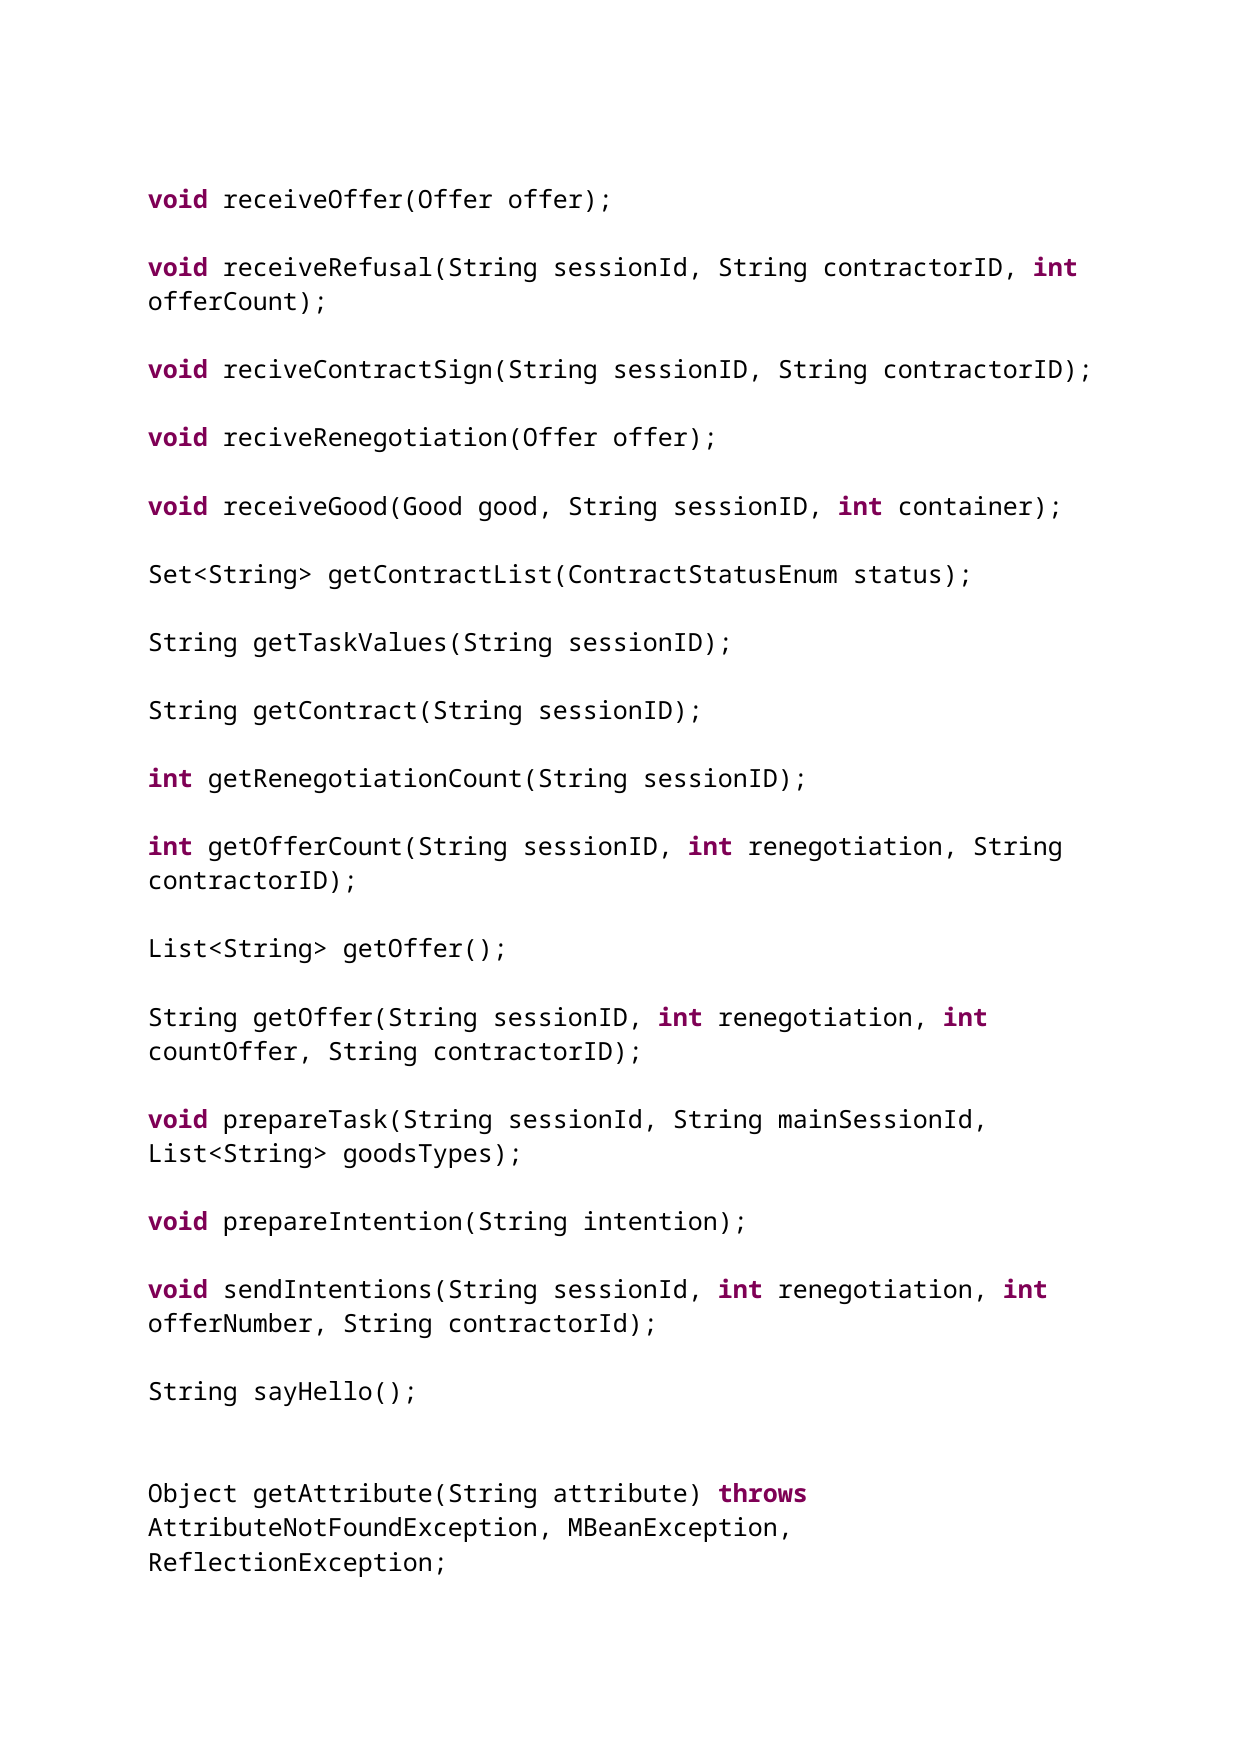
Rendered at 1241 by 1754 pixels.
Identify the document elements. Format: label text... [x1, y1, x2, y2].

text void prepareTask(String sessionId, String mainSessionId, List<String> goodsTypes); [148, 1101, 1093, 1169]
text int getRenegotiationCount(String sessionID); [148, 761, 1093, 795]
text void receiveRefusal(String sessionId, String contractorID, int offerCount); [148, 250, 1093, 318]
text String getTaskValues(String sessionID); [148, 624, 1093, 658]
text int getOfferCount(String sessionID, int renegotiation, String contractorID); [148, 829, 1093, 897]
text Object getAttribute(String attribute) throws AttributeNotFoundException, MBeanException, ReflectionException; [148, 1476, 1093, 1578]
text List<String> getOffer(); [148, 931, 1093, 965]
text String getOffer(String sessionID, int renegotiation, int countOffer, String contractorID); [148, 999, 1093, 1067]
text void receiveOffer(Offer offer); [148, 182, 1093, 216]
text void reciveRenegotiation(Offer offer); [148, 420, 1093, 454]
text String getContract(String sessionID); [148, 693, 1093, 727]
text Set<String> getContractList(ContractStatusEnum status); [148, 556, 1093, 590]
text void prepareIntention(String intention); [148, 1203, 1093, 1238]
text void sendIntentions(String sessionId, int renegotiation, int offerNumber, String contractorId); [148, 1272, 1093, 1340]
text void receiveGood(Good good, String sessionID, int container); [148, 488, 1093, 522]
text String sayHello(); [148, 1374, 1093, 1408]
text void reciveContractSign(String sessionID, String contractorID); [148, 352, 1093, 386]
